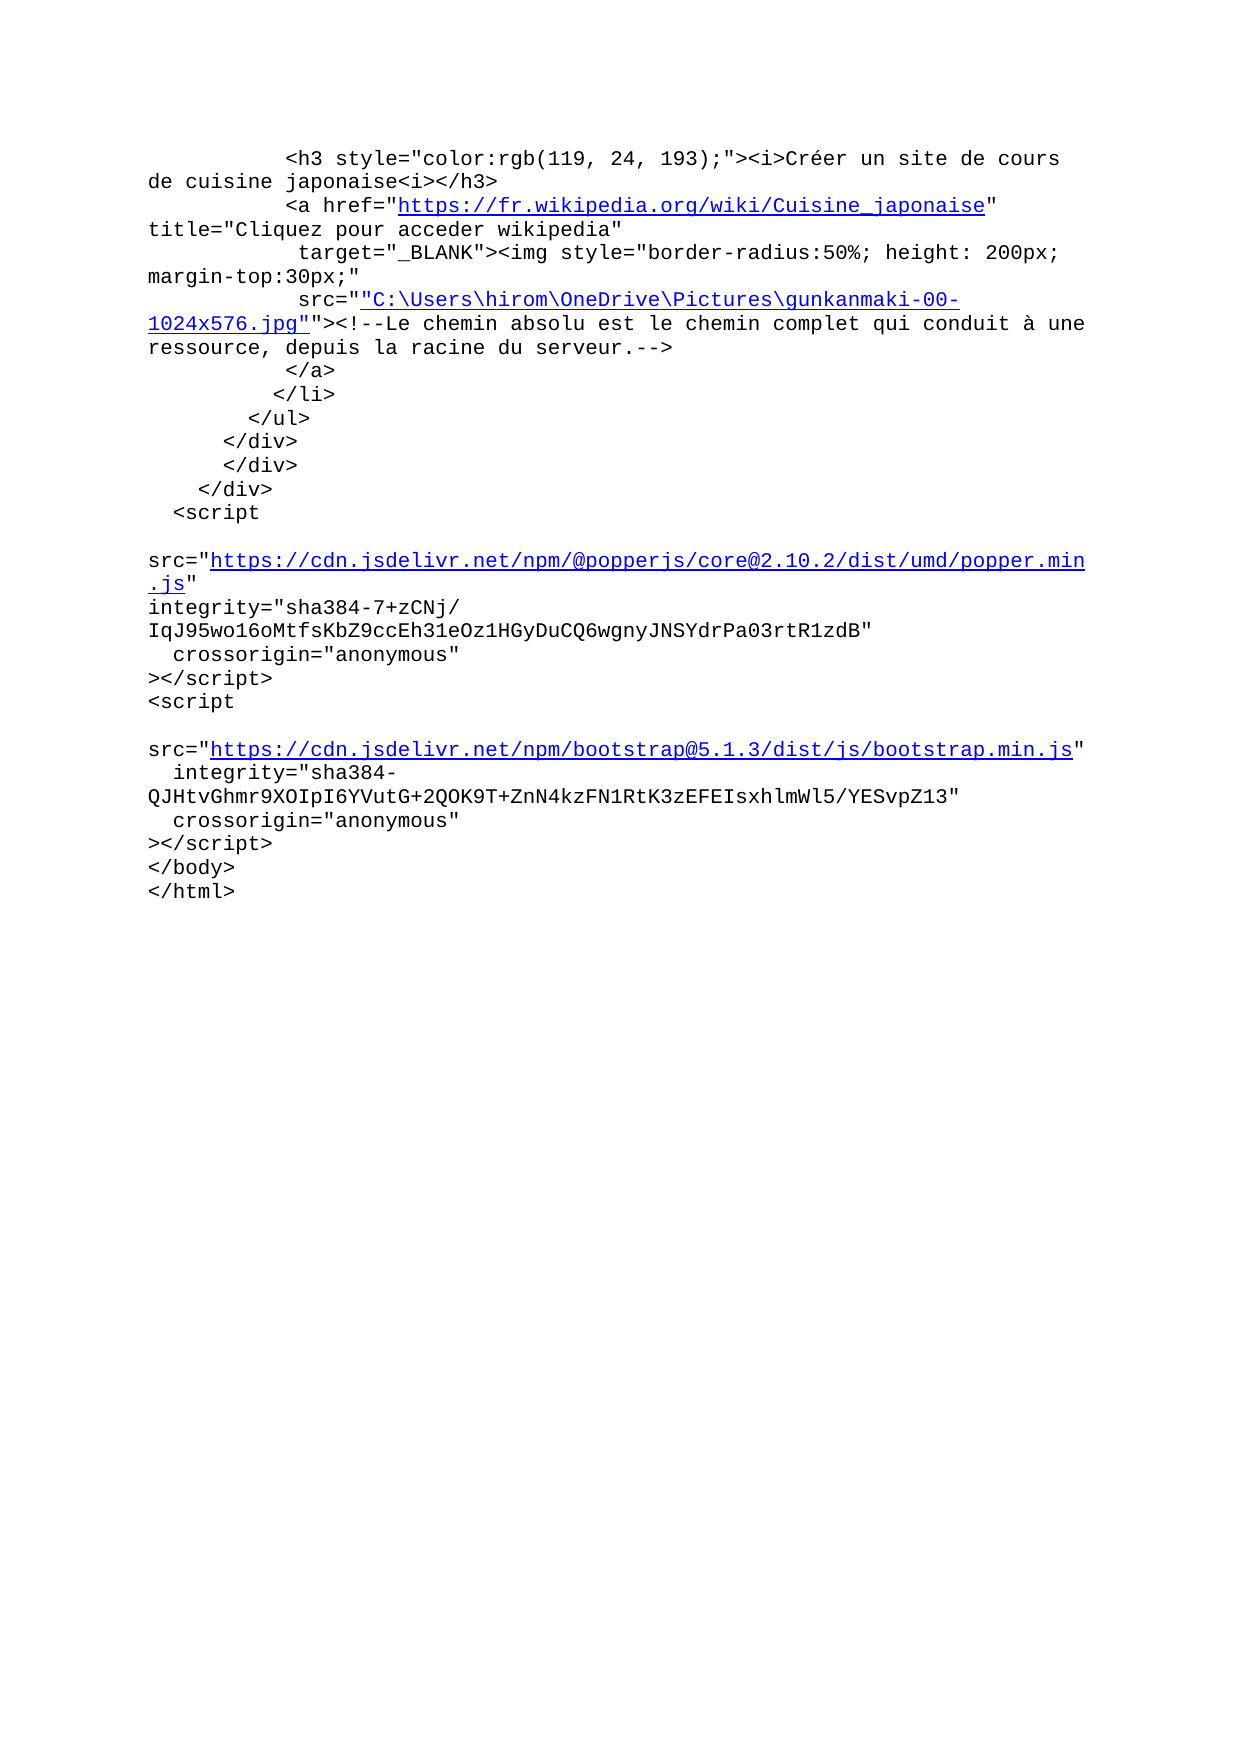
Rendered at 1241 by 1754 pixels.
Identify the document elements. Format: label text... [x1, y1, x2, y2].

text integrity="sha384-7+zCNj/IqJ95wo16oMtfsKbZ9ccEh31eOz1HGyDuCQ6wgnyJNSYdrPa03rtR1zdB" [148, 597, 1093, 644]
text <a href="https://fr.wikipedia.org/wiki/Cuisine_japonaise" title="Cliquez pour acceder wikipedia" [148, 195, 1093, 242]
text target="_BLANK"><img style="border-radius:50%; height: 200px; margin-top:30px;" [148, 242, 1093, 289]
text crossorigin="anonymous" [148, 810, 1093, 833]
text crossorigin="anonymous" [148, 644, 1093, 668]
text </html> [148, 881, 1093, 904]
text </body> [148, 857, 1093, 881]
text </div> [148, 479, 1093, 502]
text </ul> [148, 408, 1093, 431]
text <script [148, 502, 1093, 526]
text <h3 style="color:rgb(119, 24, 193);"><i>Créer un site de cours de cuisine japonaise<i></h3> [148, 148, 1093, 195]
text src="https://cdn.jsdelivr.net/npm/bootstrap@5.1.3/dist/js/bootstrap.min.js" [148, 715, 1093, 762]
text </a> [148, 360, 1093, 384]
text ></script> [148, 668, 1093, 691]
text ></script> [148, 833, 1093, 857]
text integrity="sha384-QJHtvGhmr9XOIpI6YVutG+2QOK9T+ZnN4kzFN1RtK3zEFEIsxhlmWl5/YESvpZ13" [148, 762, 1093, 810]
text <script [148, 691, 1093, 715]
text src="https://cdn.jsdelivr.net/npm/@popperjs/core@2.10.2/dist/umd/popper.min.js" [148, 526, 1093, 597]
text </div> [148, 455, 1093, 479]
text </li> [148, 384, 1093, 408]
text src=""C:\Users\hirom\OneDrive\Pictures\gunkanmaki-00-1024x576.jpg""><!--Le chemin absolu est le chemin complet qui conduit à une ressource, depuis la racine du serveur.--> [148, 289, 1093, 360]
text </div> [148, 431, 1093, 455]
